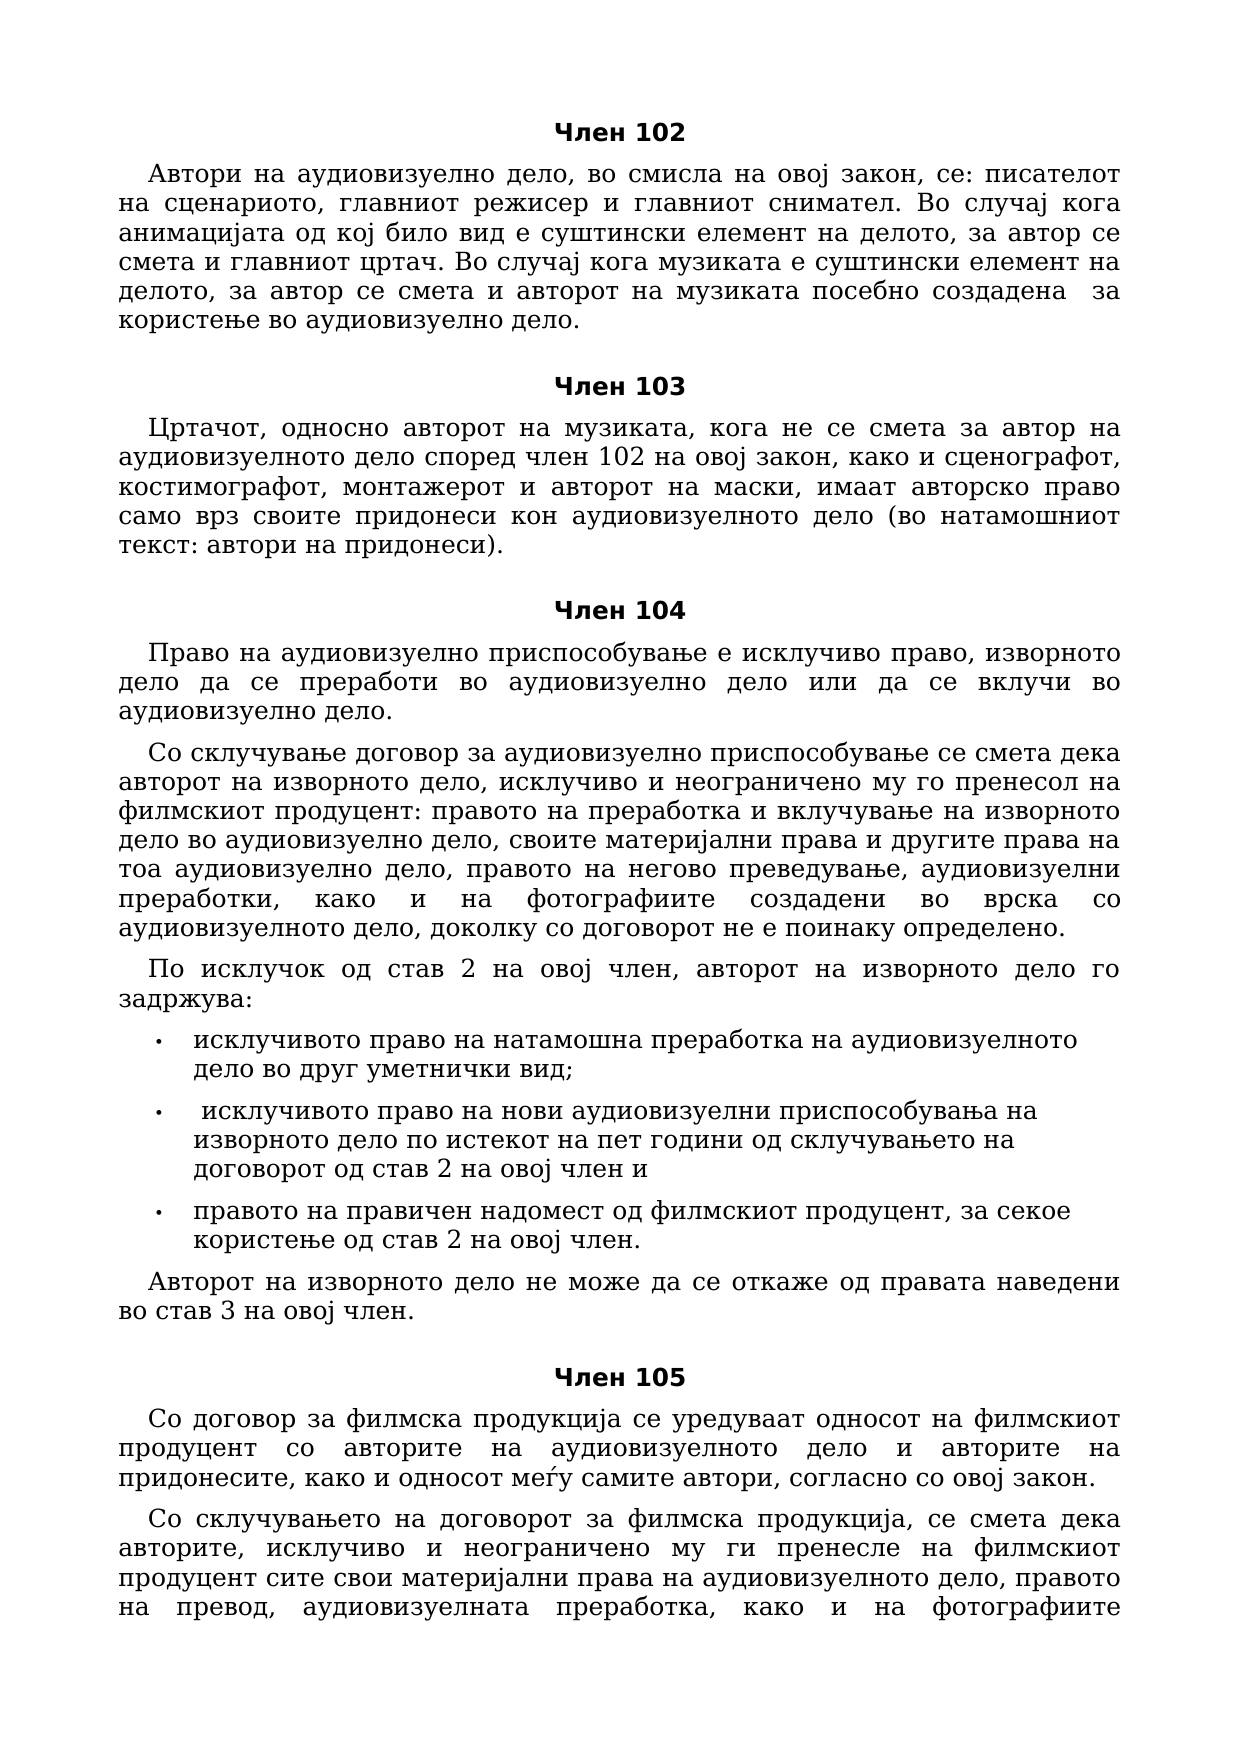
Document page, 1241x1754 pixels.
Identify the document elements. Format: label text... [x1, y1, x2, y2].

text Автори на аудиовизуелно дело, во смисла на овој закон, се: писателот на сценариото, главниот режисер и главниот снимател. Во случај кога анимацијата од кој било вид е суштински елемент на делото, за автор се смета и главниот цртач. Во случај кога музиката е суштински елемент на делото, за автор се смета и авторот на музиката посебно создадена за користење во аудиовизуелно дело. [118, 159, 1122, 334]
text Со склучување договор за аудиовизуелно приспособување се смета дека авторот на изворното дело, исклучиво и неограничено му го пренесол на филмскиот продуцент: правото на преработка и вклучување на изворното дело во аудиовизуелно дело, своите материјални права и другите права на тоа аудиовизуелно дело, правото на негово преведување, аудиовизуелни преработки, како и на фотографиите создадени во врска со аудиовизуелното дело, доколку со договорот не е поинаку определено. [118, 738, 1122, 942]
subtitle Член 105 [118, 1363, 1122, 1392]
text Цртачот, односно авторот на музиката, кога не се смета за автор на аудиовизуелното дело според член 102 на овој закон, како и сценографот, костимографот, монтажерот и авторот на маски, имаат авторско право само врз своите придонеси кон аудиовизуелното дело (во натамошниот текст: автори на придонеси). [118, 413, 1122, 559]
subtitle Член 102 [118, 118, 1122, 147]
list исклучивото право на натамошна преработка на аудиовизуелното дело во друг уметнички вид; [156, 1026, 1122, 1084]
text Авторот на изворното дело не може да се откаже од правата наведени во став 3 на овој член. [118, 1267, 1122, 1326]
subtitle Член 103 [118, 372, 1122, 401]
text Со склучувањето на договорот за филмска продукција, се смета дека авторите, исклучиво и неограничено му ги пренесле на филмскиот продуцент сите свои материјални права на аудиовизуелното дело, правото на превод, аудиовизуелната преработка, како и на фотографиите [118, 1504, 1122, 1621]
list исклучивото право на нови аудиовизуелни приспособувања на изворното дело по истекот на пет години од склучувањето на договорот од став 2 на овој член и [156, 1096, 1122, 1184]
text По исклучок од став 2 на овој член, авторот на изворното дело го задржува: [118, 955, 1122, 1013]
text Со договор за филмска продукција се уредуваат односот на филмскиот продуцент со авторите на аудиовизуелното дело и авторите на придонесите, како и односот меѓу самите автори, согласно со овој закон. [118, 1404, 1122, 1492]
text Право на аудиовизуелно приспособување е исклучиво право, изворното дело да се преработи во аудиовизуелно дело или да се вклучи во аудиовизуелно дело. [118, 638, 1122, 726]
subtitle Член 104 [118, 597, 1122, 626]
list правото на правичен надомест од филмскиот продуцент, за секое користење од став 2 на овој член. [156, 1196, 1122, 1255]
